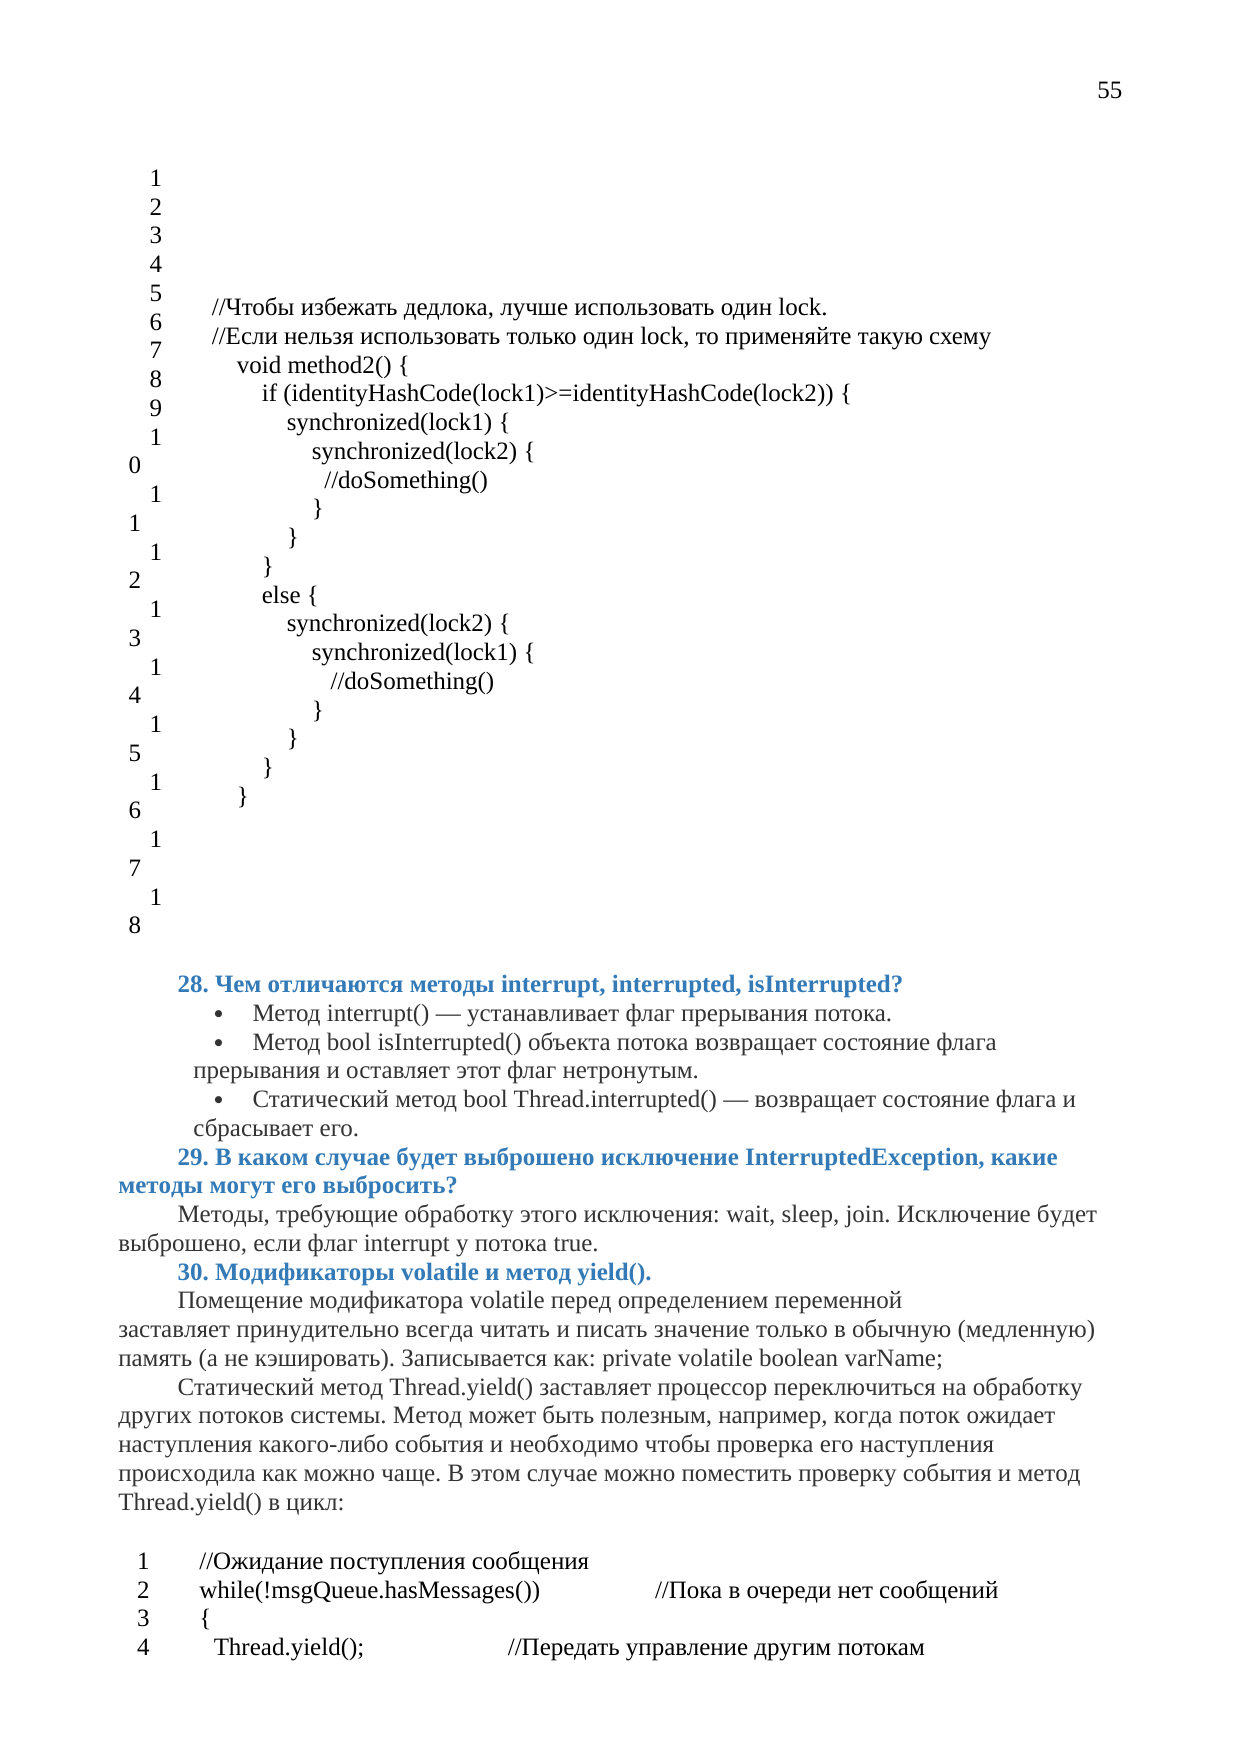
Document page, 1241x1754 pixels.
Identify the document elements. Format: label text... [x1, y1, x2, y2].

table_header //Чтобы избежать дедлока, лучше использовать один lock. //Если нельзя использовать только один lock, то применяйте такую схему void method2() { if (identityHashCode(lock1)>=identityHashCode(lock2)) { synchronized(lock1) { synchronized(lock2) { //doSomething() } } } else { synchronized(lock2) { synchronized(lock1) { //doSomething() } } } } [151, 161, 1131, 941]
subtitle 29. В каком случае будет выброшено исключение InterruptedException, какие методы могут его выбросить? [118, 1142, 1122, 1199]
text Статический метод Thread.yield() заставляет процессор переключиться на обработку других потоков системы. Метод может быть полезным, например, когда поток ожидает наступления какого-либо события и необходимо чтобы проверка его наступления происходила как можно чаще. В этом случае можно поместить проверку события и метод Thread.yield() в цикл: [118, 1372, 1122, 1516]
list Статический метод bool Thread.interrupted() — возвращает состояние флага и сбрасывает его. [156, 1084, 1122, 1142]
list Метод bool isInterrupted() объекта потока возвращает состояние флага прерывания и оставляет этот флаг нетронутым. [156, 1027, 1122, 1084]
table_header //Ожидание поступления сообщения while(!msgQueue.hasMessages()) //Пока в очереди нет сообщений { Thread.yield(); //Передать управление другим потокам } [139, 1544, 1131, 1662]
table_header 1 2 3 4 5 [118, 1544, 138, 1662]
text Методы, требующие обработку этого исключения: wait, sleep, join. Исключение будет выброшено, если флаг interrupt у потока true. [118, 1199, 1122, 1257]
subtitle 28. Чем отличаются методы interrupt, interrupted, isInterrupted? [118, 969, 1122, 998]
table_header 1 2 3 4 5 6 7 8 9 10 11 12 13 14 15 16 17 18 [118, 161, 151, 941]
list Метод interrupt() — устанавливает флаг прерывания потока. [156, 998, 1122, 1027]
text Помещение модификатора volatile перед определением переменной заставляет принудительно всегда читать и писать значение только в обычную (медленную) память (а не кэшировать). Записывается как: private volatile boolean varName; [118, 1286, 1122, 1372]
subtitle 30. Модификаторы volatile и метод yield(). [118, 1257, 1122, 1286]
